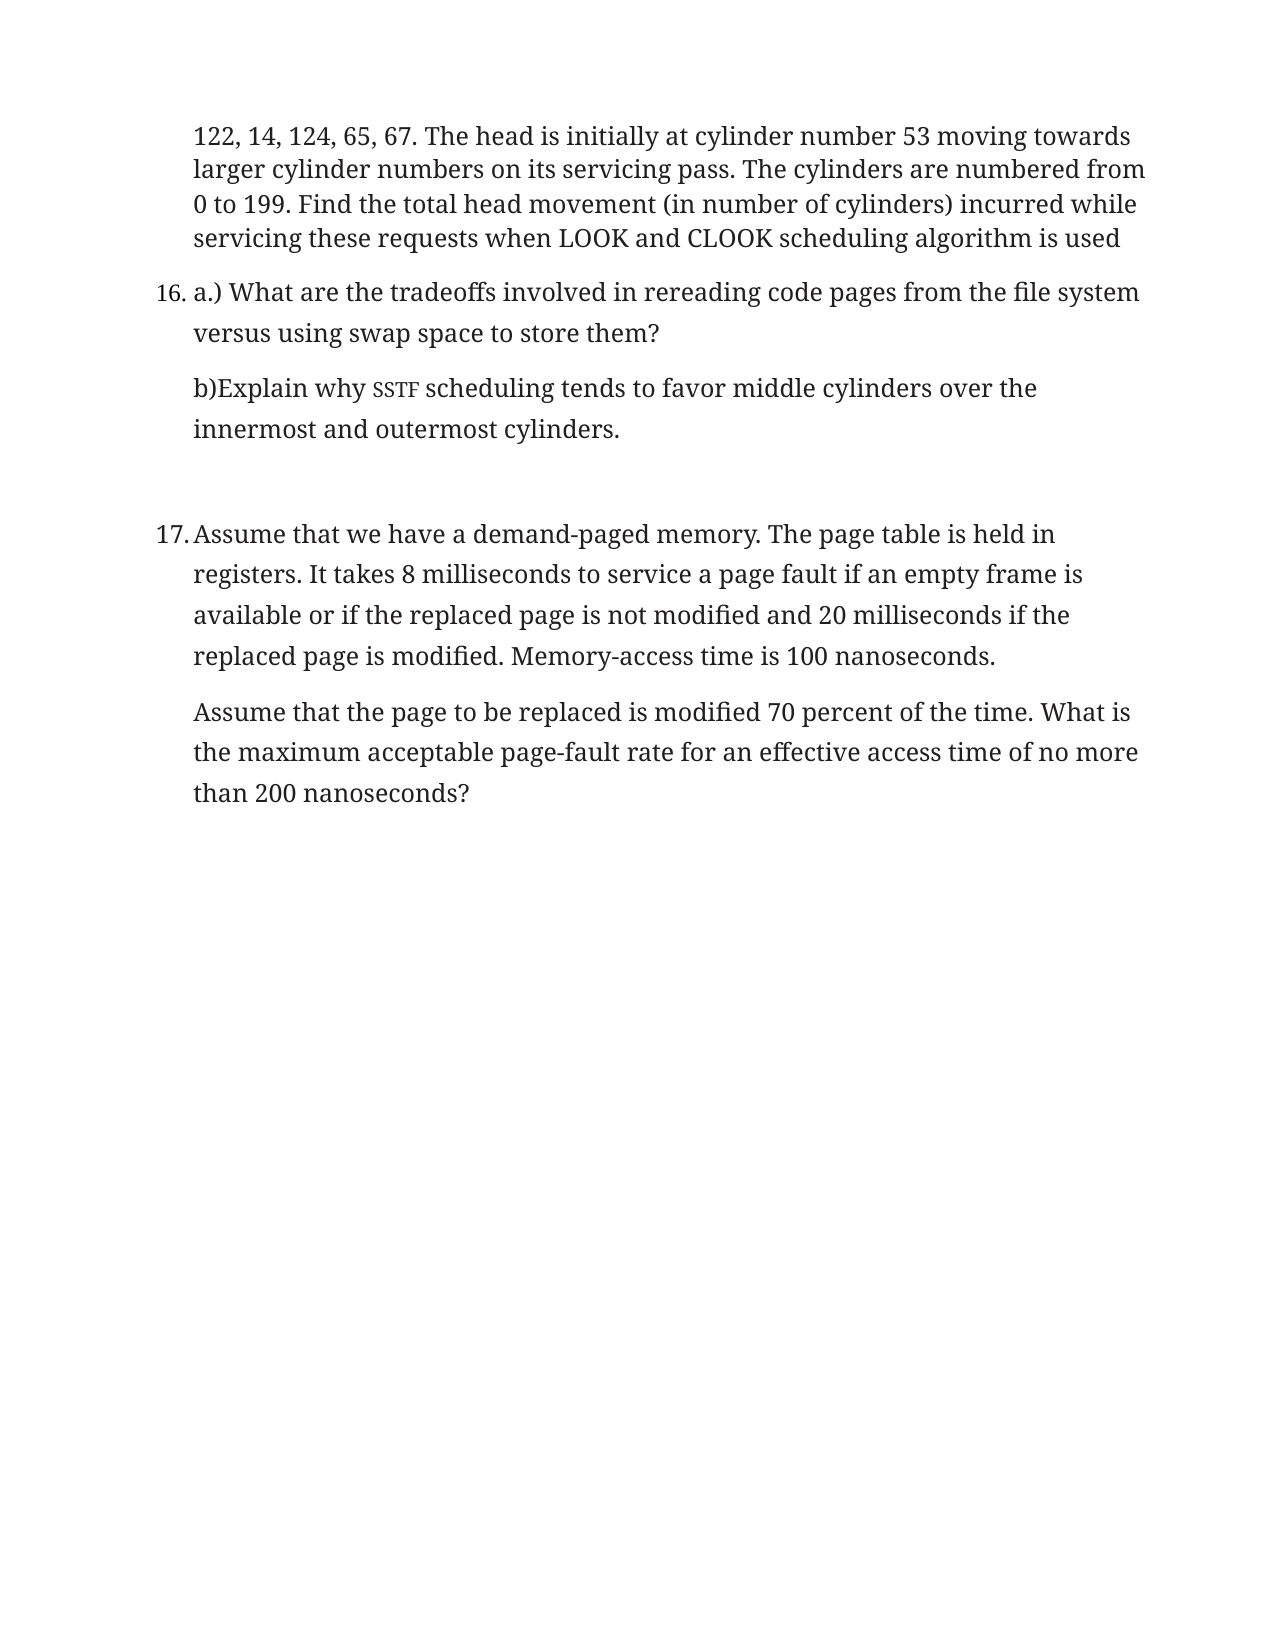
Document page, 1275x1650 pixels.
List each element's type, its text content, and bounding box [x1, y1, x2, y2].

list 122, 14, 124, 65, 67. The head is initially at cylinder number 53 moving towards larger cylinder numbers on its servicing pass. The cylinders are numbered from 0 to 199. Find the total head movement (in number of cylinders) incurred while servicing these requests when LOOK and CLOOK scheduling algorithm is used [156, 118, 1157, 254]
list Assume that we have a demand-paged memory. The page table is held in registers. It takes 8 milliseconds to service a page fault if an empty frame is available or if the replaced page is not modified and 20 milliseconds if the replaced page is modified. Memory-access time is 100 nanoseconds. [156, 516, 1157, 673]
list a.) What are the tradeoffs involved in rereading code pages from the file system versus using swap space to store them? [156, 275, 1157, 349]
list b)Explain why SSTF scheduling tends to favor middle cylinders over the innermost and outermost cylinders. [156, 371, 1157, 446]
list Assume that the page to be replaced is modified 70 percent of the time. What is the maximum acceptable page-fault rate for an effective access time of no more than 200 nanoseconds? [156, 694, 1157, 810]
